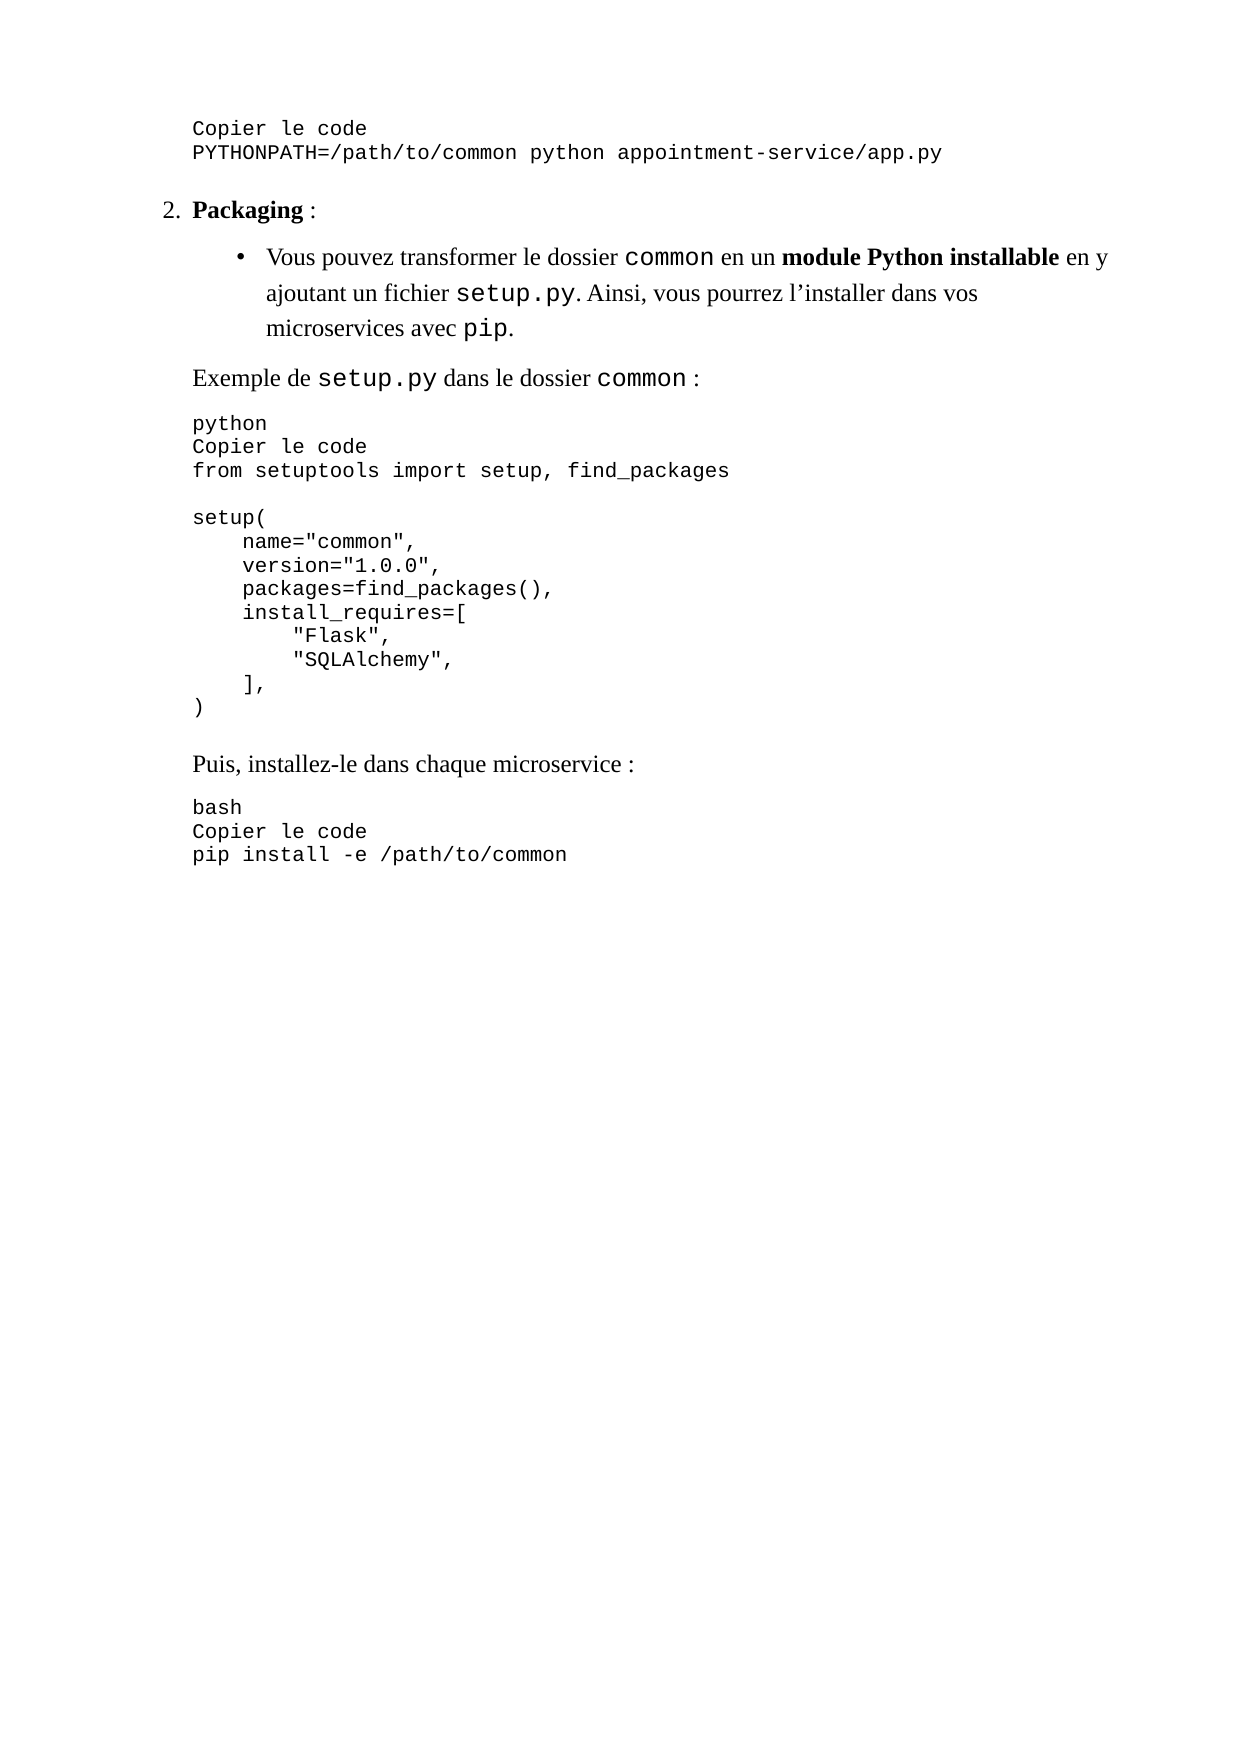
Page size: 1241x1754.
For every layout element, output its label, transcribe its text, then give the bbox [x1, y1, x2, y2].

list "Flask", [162, 626, 1122, 649]
list ) [162, 696, 1122, 720]
list version="1.0.0", [162, 554, 1122, 578]
list from setuptools import setup, find_packages [162, 460, 1122, 484]
list pip install -e /path/to/common [162, 844, 1122, 868]
list python [162, 413, 1122, 436]
list Puis, installez-le dans chaque microservice : [162, 749, 1122, 778]
list Vous pouvez transformer le dossier common en un module Python installable en y ajoutant un fichier setup.py. Ainsi, vous pourrez l’installer dans vos microservices avec pip. [236, 242, 1122, 343]
list Copier le code [162, 436, 1122, 460]
list Packaging : [162, 195, 1122, 224]
list bash [162, 797, 1122, 821]
list PYTHONPATH=/path/to/common python appointment-service/app.py [162, 142, 1122, 165]
list "SQLAlchemy", [162, 649, 1122, 673]
list ], [162, 673, 1122, 696]
list Copier le code [162, 118, 1122, 142]
list Copier le code [162, 821, 1122, 844]
list Exemple de setup.py dans le dossier common : [162, 363, 1122, 393]
list install_requires=[ [162, 602, 1122, 626]
list setup( [162, 507, 1122, 531]
list packages=find_packages(), [162, 578, 1122, 602]
list name="common", [162, 531, 1122, 554]
